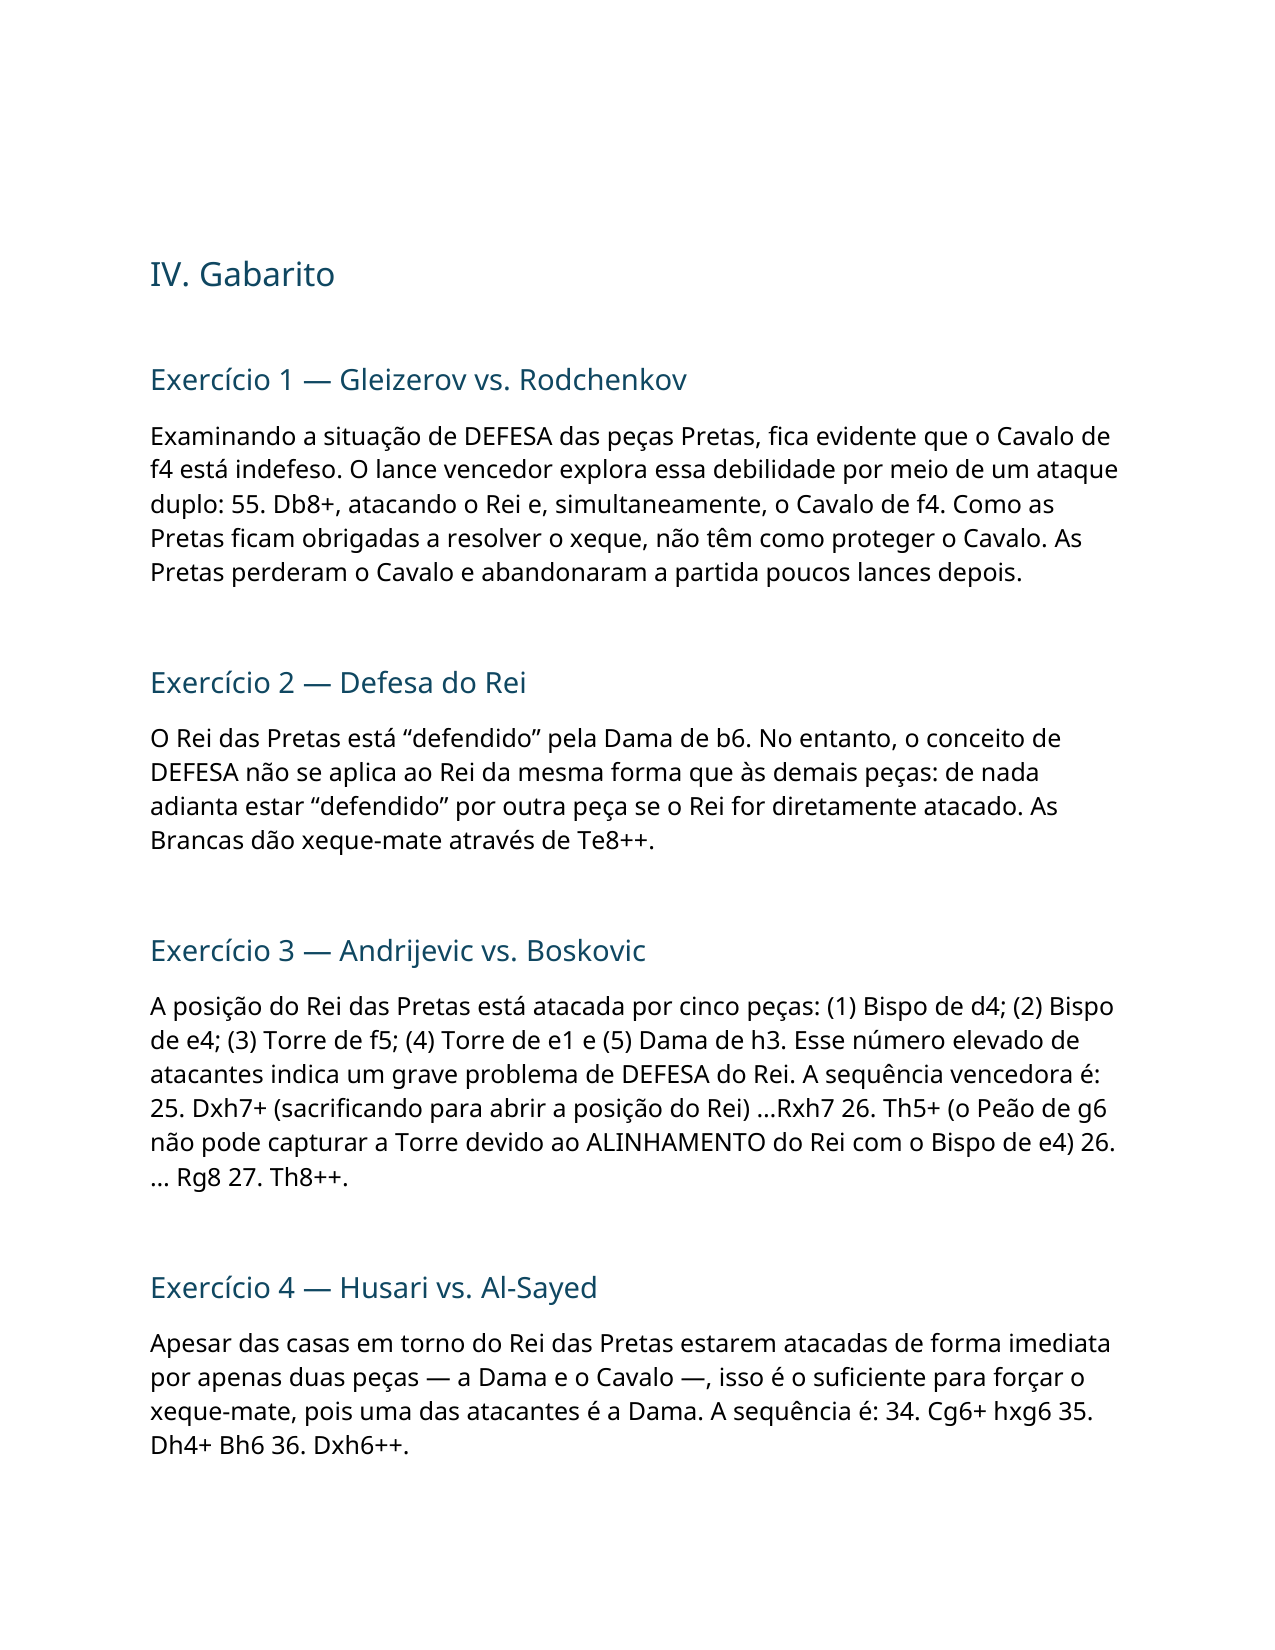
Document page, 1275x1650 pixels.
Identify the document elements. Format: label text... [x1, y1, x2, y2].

text Examinando a situação de DEFESA das peças Pretas, fica evidente que o Cavalo de f4 está indefeso. O lance vencedor explora essa debilidade por meio de um ataque duplo: 55. Db8+, atacando o Rei e, simultaneamente, o Cavalo de f4. Como as Pretas ficam obrigadas a resolver o xeque, não têm como proteger o Cavalo. As Pretas perderam o Cavalo e abandonaram a partida poucos lances depois. [150, 418, 1125, 588]
text O Rei das Pretas está “defendido” pela Dama de b6. No entanto, o conceito de DEFESA não se aplica ao Rei da mesma forma que às demais peças: de nada adianta estar “defendido” por outra peça se o Rei for diretamente atacado. As Brancas dão xeque-mate através de Te8++. [150, 721, 1125, 857]
subtitle Exercício 1 — Gleizerov vs. Rodchenkov [150, 360, 1125, 399]
text A posição do Rei das Pretas está atacada por cinco peças: (1) Bispo de d4; (2) Bispo de e4; (3) Torre de f5; (4) Torre de e1 e (5) Dama de h3. Esse número elevado de atacantes indica um grave problema de DEFESA do Rei. A sequência vencedora é: 25. Dxh7+ (sacrificando para abrir a posição do Rei) …Rxh7 26. Th5+ (o Peão de g6 não pode capturar a Torre devido ao ALINHAMENTO do Rei com o Bispo de e4) 26. … Rg8 27. Th8++. [150, 989, 1125, 1193]
subtitle IV. Gabarito [150, 251, 1125, 296]
text Apesar das casas em torno do Rei das Pretas estarem atacadas de forma imediata por apenas duas peças — a Dama e o Cavalo —, isso é o suficiente para forçar o xeque-mate, pois uma das atacantes é a Dama. A sequência é: 34. Cg6+ hxg6 35. Dh4+ Bh6 36. Dxh6++. [150, 1325, 1125, 1462]
subtitle Exercício 3 — Andrijevic vs. Boskovic [150, 930, 1125, 970]
subtitle Exercício 4 — Husari vs. Al-Sayed [150, 1267, 1125, 1307]
subtitle Exercício 2 — Defesa do Rei [150, 662, 1125, 702]
